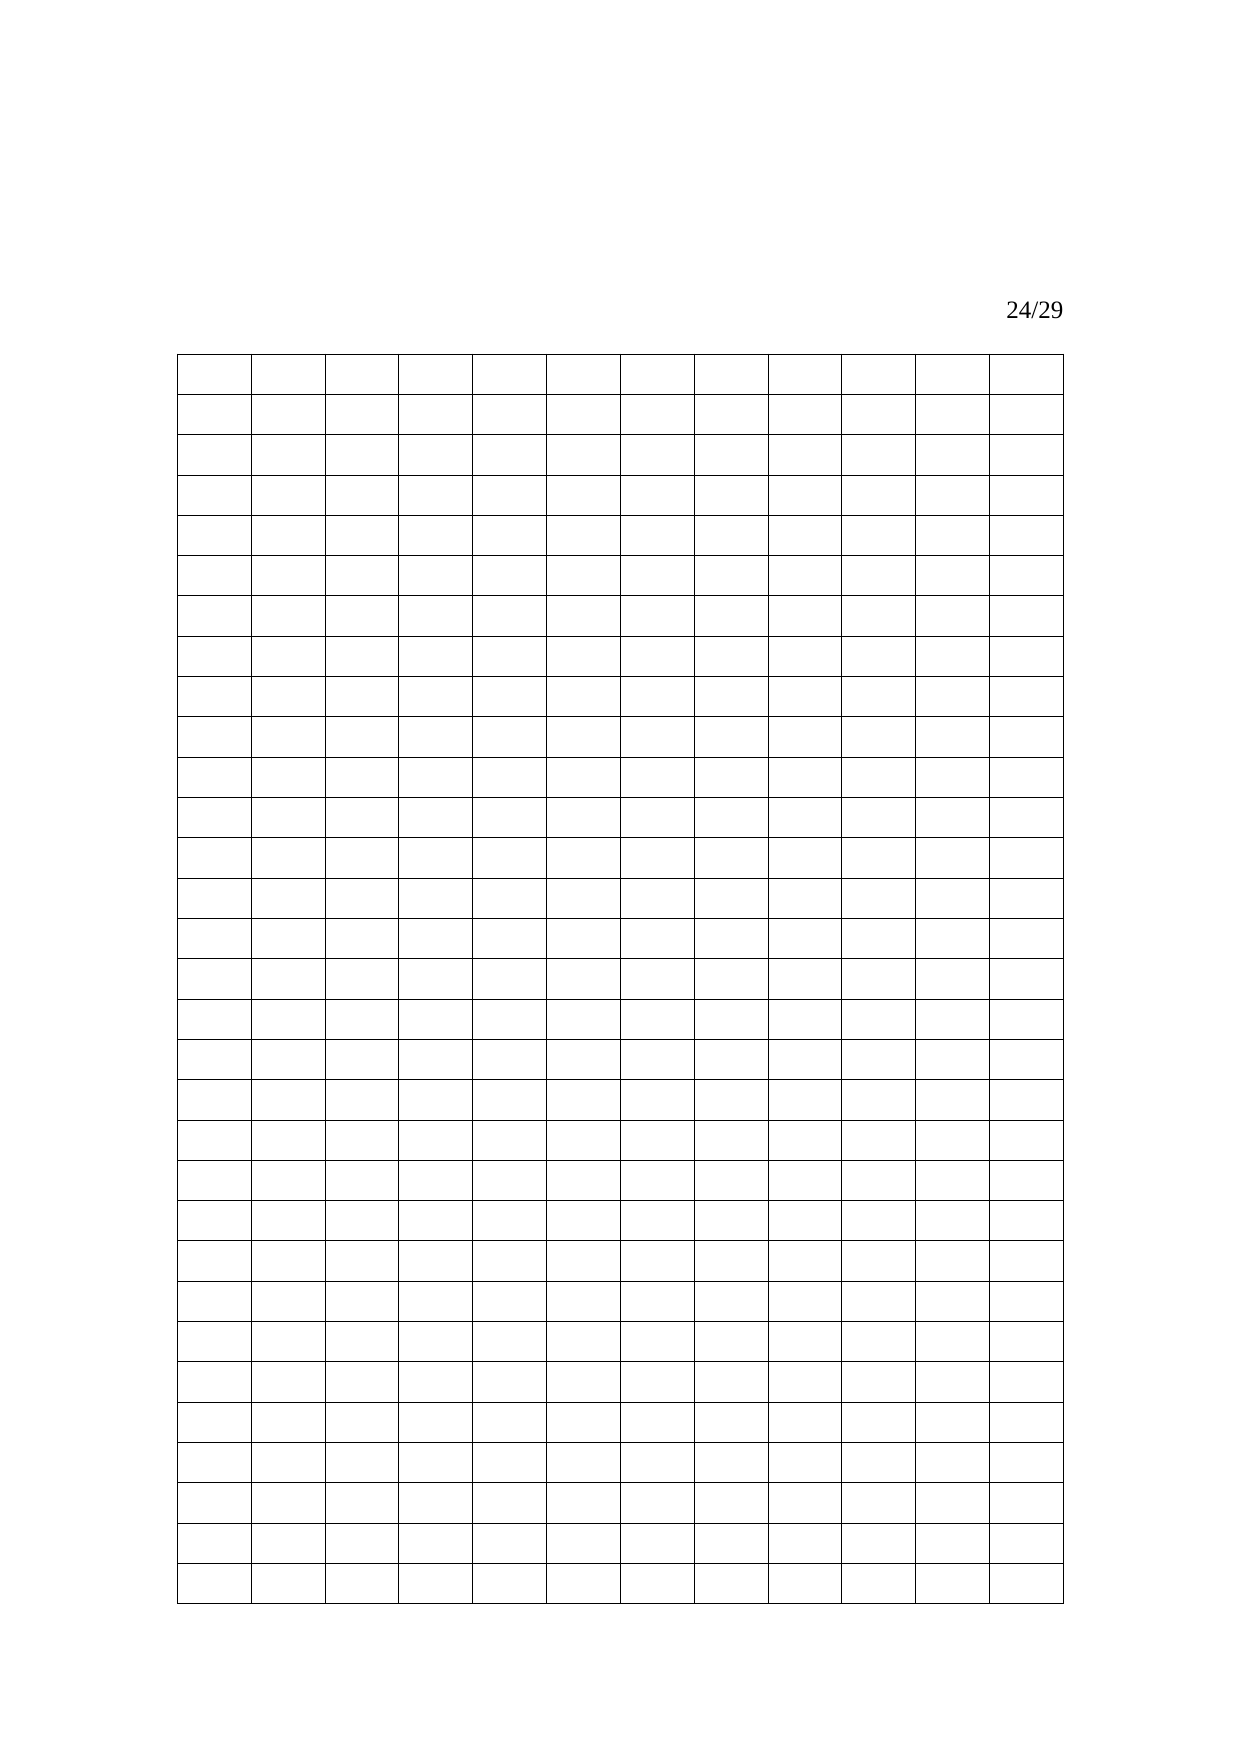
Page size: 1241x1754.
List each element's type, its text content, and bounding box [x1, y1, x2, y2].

table_cell 4 [547, 355, 620, 394]
table_cell 0,00 [916, 1241, 989, 1281]
table_cell -5,00 [990, 717, 1063, 757]
table_cell 0,00 [916, 879, 989, 918]
table_cell 0,00 [916, 798, 989, 837]
table_cell 1 [473, 556, 546, 595]
table_cell 0 [769, 435, 841, 474]
table_cell 4 [547, 596, 620, 636]
table_cell 0 [695, 1322, 768, 1361]
table_cell -4 [621, 516, 694, 555]
table_cell 0 [473, 1564, 546, 1603]
table_cell -3,75 [990, 1524, 1063, 1563]
table_cell 0,00 [916, 919, 989, 958]
table_cell 1 [473, 1000, 546, 1039]
table_cell 0 [473, 1040, 546, 1079]
table_cell 11 [252, 1241, 325, 1281]
table_cell 49 [326, 1443, 398, 1482]
table_cell [178, 476, 251, 515]
table_cell 4 [547, 1161, 620, 1200]
table_cell 24 [326, 516, 398, 555]
table_cell 42 [399, 637, 472, 676]
table_cell [252, 596, 325, 636]
table_cell 7 [473, 637, 546, 676]
table_cell -5,00 [842, 516, 915, 555]
table_cell 0 [769, 1524, 841, 1563]
table_cell 36 [326, 1000, 398, 1039]
table_cell -3 [621, 1322, 694, 1361]
table_cell 4 [547, 717, 620, 757]
table_cell -3,75 [842, 1524, 915, 1563]
table_cell 4 [547, 1201, 620, 1240]
table_cell 4 [621, 758, 694, 797]
table_cell 0 [769, 1241, 841, 1281]
table_cell -5,00 [990, 1040, 1063, 1079]
table_cell 24 [399, 1403, 472, 1442]
table_cell [178, 959, 251, 998]
table_cell 0,00 [916, 1403, 989, 1442]
table_cell 0 [769, 919, 841, 958]
table_cell 4 [547, 879, 620, 918]
table_cell 12,50 [990, 1362, 1063, 1402]
table_cell 4 [547, 919, 620, 958]
table_cell 0 [769, 1161, 841, 1200]
table_cell -4 [621, 596, 694, 636]
table_cell 7,50 [916, 1362, 989, 1402]
table_cell -4 [621, 1564, 694, 1603]
table_cell 0,00 [916, 596, 989, 636]
table_cell [252, 1524, 325, 1563]
table_cell [252, 717, 325, 757]
table_cell 30 [399, 1241, 472, 1281]
table_cell -4 [621, 1403, 694, 1442]
table_cell -4 [621, 798, 694, 837]
table_cell -3,75 [990, 879, 1063, 918]
table_cell [178, 879, 251, 918]
table_cell -5,00 [842, 395, 915, 434]
table_cell [178, 516, 251, 555]
table_cell 12 [252, 1443, 325, 1482]
table_cell 48 [399, 758, 472, 797]
table_cell 0 [473, 1121, 546, 1160]
table_cell 3,75 [990, 1483, 1063, 1523]
table_cell [252, 1403, 325, 1442]
table_cell 36 [399, 879, 472, 918]
table_cell 5,00 [842, 1362, 915, 1402]
table_cell 3 [621, 1201, 694, 1240]
table_cell 5 [695, 476, 768, 515]
table_cell 0 [769, 717, 841, 757]
table_cell -5,00 [990, 596, 1063, 636]
table_cell 0 [769, 355, 841, 394]
table_cell 3 [621, 919, 694, 958]
table_cell 0,00 [916, 1000, 989, 1039]
table_cell 0 [695, 556, 768, 595]
table_cell 0 [695, 1524, 768, 1563]
table_cell [178, 1322, 251, 1361]
table_cell 3,75 [842, 1483, 915, 1523]
table_cell 0 [769, 879, 841, 918]
table_cell 0 [695, 1564, 768, 1603]
table_cell 0 [473, 435, 546, 474]
table_cell [178, 1483, 251, 1523]
table_cell 24 [399, 717, 472, 757]
table_cell 0,00 [916, 556, 989, 595]
table_cell 4 [547, 435, 620, 474]
table_cell 51 [326, 1524, 398, 1563]
table_cell 36 [399, 1000, 472, 1039]
table_cell 48 [399, 355, 472, 394]
table_cell [252, 516, 325, 555]
table_cell 35 [326, 959, 398, 998]
table_cell 0,00 [916, 959, 989, 998]
table_cell 3,75 [990, 959, 1063, 998]
table_cell [178, 1282, 251, 1321]
table_cell 0 [769, 395, 841, 434]
table_cell 0 [695, 879, 768, 918]
table_cell -3,75 [842, 1322, 915, 1361]
table_cell [178, 1362, 251, 1402]
table_cell [252, 879, 325, 918]
table_cell 42 [399, 1080, 472, 1119]
table_cell 0 [695, 919, 768, 958]
table_cell -3 [621, 556, 694, 595]
table_cell 0 [695, 838, 768, 878]
table_cell 09 [252, 1000, 325, 1039]
table_cell -3,75 [990, 838, 1063, 878]
table_cell [178, 798, 251, 837]
table_cell 4 [621, 476, 694, 515]
table_cell 4 [547, 838, 620, 878]
table_cell [178, 717, 251, 757]
table_cell 24 [399, 798, 472, 837]
table_cell -5,00 [990, 516, 1063, 555]
table_cell 42 [399, 1201, 472, 1240]
table_cell 36 [399, 1322, 472, 1361]
table_cell 4 [547, 1080, 620, 1119]
table_cell 4 [547, 1000, 620, 1039]
table_cell 8 [473, 758, 546, 797]
table_cell -4 [621, 1443, 694, 1482]
table_cell 8 [473, 1282, 546, 1321]
table_cell 12,50 [990, 355, 1063, 394]
table_cell 0 [769, 556, 841, 595]
table_cell -3,75 [990, 1000, 1063, 1039]
table_cell [178, 1121, 251, 1160]
table_cell [252, 1322, 325, 1361]
table_cell [178, 1000, 251, 1039]
table_cell 0 [695, 1201, 768, 1240]
table_cell 34 [326, 919, 398, 958]
table_cell 0 [695, 1161, 768, 1200]
table_cell 30 [399, 1443, 472, 1482]
table_cell 18 [326, 355, 398, 394]
table_cell 48 [399, 1362, 472, 1402]
table_cell 05 [252, 355, 325, 394]
table_cell 3,75 [842, 1201, 915, 1240]
table_cell 0 [695, 637, 768, 676]
table_cell 0 [769, 1362, 841, 1402]
table_cell 0,00 [916, 1524, 989, 1563]
table_cell 0,00 [916, 395, 989, 434]
table_cell 0 [769, 1040, 841, 1079]
table_cell -5,00 [990, 1241, 1063, 1281]
table_cell 4 [547, 1282, 620, 1321]
table_cell 33 [326, 879, 398, 918]
table_cell 0 [769, 1000, 841, 1039]
table_cell 4 [547, 1322, 620, 1361]
table_cell 0,00 [916, 1201, 989, 1240]
table_cell 42 [399, 1483, 472, 1523]
table_cell [178, 395, 251, 434]
table_cell [178, 435, 251, 474]
table_cell 5,00 [842, 355, 915, 394]
table_cell [252, 1564, 325, 1603]
table_cell 43 [326, 1201, 398, 1240]
table_cell -4 [621, 1161, 694, 1200]
table_cell [252, 1040, 325, 1079]
table_cell 30 [326, 758, 398, 797]
table_cell 24 [399, 596, 472, 636]
table_cell 0 [695, 516, 768, 555]
table_cell 4 [547, 1241, 620, 1281]
table_cell [252, 1282, 325, 1321]
table_cell 12 [399, 1040, 472, 1079]
table_cell 7,50 [916, 1282, 989, 1321]
table_cell 0 [473, 596, 546, 636]
table_cell 7,50 [916, 355, 989, 394]
table_cell 30 [399, 1121, 472, 1160]
table_cell -5,00 [842, 798, 915, 837]
table_cell 5,00 [842, 1282, 915, 1321]
table_cell 0 [769, 677, 841, 716]
table_cell -3,75 [842, 838, 915, 878]
table_cell -5,00 [990, 798, 1063, 837]
table_cell -5,00 [990, 1564, 1063, 1603]
table_cell -5,00 [842, 1040, 915, 1079]
table_cell 8 [473, 1362, 546, 1402]
table_cell 0 [473, 1241, 546, 1281]
table_cell 0 [695, 1121, 768, 1160]
table_cell 24 [399, 395, 472, 434]
table_cell 0 [473, 1443, 546, 1482]
table_cell -5,00 [990, 1161, 1063, 1200]
table_cell 0,00 [916, 1483, 989, 1523]
table_cell 0,00 [916, 637, 989, 676]
table_cell 29 [326, 717, 398, 757]
table_cell -4 [621, 1121, 694, 1160]
table_cell 7 [473, 677, 546, 716]
table_cell 0 [473, 1403, 546, 1442]
table_cell 0,00 [916, 717, 989, 757]
table_cell 12,50 [990, 758, 1063, 797]
table_cell 0 [695, 1000, 768, 1039]
table_cell [178, 1564, 251, 1603]
table_cell -3,75 [842, 879, 915, 918]
table_cell 5,00 [842, 476, 915, 515]
table_cell -4 [621, 717, 694, 757]
table_cell 5 [695, 1282, 768, 1321]
table_cell 3 [621, 1483, 694, 1523]
table_cell [178, 677, 251, 716]
table_cell [178, 556, 251, 595]
table_cell 3,75 [842, 1080, 915, 1119]
table_cell 3 [621, 677, 694, 716]
table_cell -5,00 [842, 1161, 915, 1200]
table_cell 0 [473, 717, 546, 757]
table_cell 0,00 [916, 677, 989, 716]
table_cell 40 [326, 1161, 398, 1200]
table_cell [252, 556, 325, 595]
table_cell 4 [547, 1362, 620, 1402]
table_cell 1 [473, 1322, 546, 1361]
table_cell 3,75 [990, 1201, 1063, 1240]
table_cell 4 [547, 798, 620, 837]
table_cell 0,00 [916, 1322, 989, 1361]
table_cell -5,00 [842, 596, 915, 636]
table_cell [252, 677, 325, 716]
table_cell [178, 838, 251, 878]
table_cell 0 [769, 1121, 841, 1160]
table_cell 7 [473, 1201, 546, 1240]
table_cell 36 [399, 1524, 472, 1563]
table_cell 5 [695, 758, 768, 797]
table_cell 24 [399, 1161, 472, 1200]
table_cell 06 [252, 476, 325, 515]
table_cell 4 [547, 1403, 620, 1442]
table_cell [178, 1241, 251, 1281]
table_cell 0,00 [916, 435, 989, 474]
table_cell 4 [547, 1121, 620, 1160]
table_cell 38 [326, 1080, 398, 1119]
table_cell 4 [547, 1443, 620, 1482]
table_cell 08 [252, 798, 325, 837]
table_cell [178, 1040, 251, 1079]
table_cell 44 [326, 1241, 398, 1281]
table_cell -5,00 [842, 435, 915, 474]
table_cell 3,75 [990, 637, 1063, 676]
table_cell 4 [547, 959, 620, 998]
table_cell [178, 1524, 251, 1563]
table_cell -4 [621, 1241, 694, 1281]
table_cell 1 [473, 1524, 546, 1563]
table_cell 25 [326, 556, 398, 595]
table_cell 4 [547, 516, 620, 555]
table_cell 0 [695, 959, 768, 998]
table_cell 3,75 [842, 959, 915, 998]
table_cell 0 [769, 1443, 841, 1482]
table_cell -5,00 [842, 1403, 915, 1442]
table_cell 3 [621, 959, 694, 998]
table_cell 0,00 [916, 1080, 989, 1119]
table_cell 8 [473, 355, 546, 394]
table_cell 0,00 [916, 1564, 989, 1603]
table_cell 0 [769, 637, 841, 676]
table_cell 0,00 [916, 1040, 989, 1079]
table_cell 0 [769, 838, 841, 878]
table_cell -4 [621, 1040, 694, 1079]
table_cell [252, 1201, 325, 1240]
table_cell -5,00 [990, 1403, 1063, 1442]
table_cell 42 [399, 677, 472, 716]
table_cell 52 [326, 1564, 398, 1603]
table_cell 4 [547, 1483, 620, 1523]
table_cell 27 [326, 637, 398, 676]
table_cell -3 [621, 879, 694, 918]
table_cell 0 [695, 395, 768, 434]
table_cell 48 [399, 476, 472, 515]
table_cell 0 [769, 959, 841, 998]
table_cell 0,00 [916, 1121, 989, 1160]
table_cell 0 [769, 1564, 841, 1603]
table_cell -3 [621, 838, 694, 878]
table_cell 7,50 [916, 476, 989, 515]
table_cell [178, 355, 251, 394]
table_cell [178, 1403, 251, 1442]
table_cell 50 [326, 1483, 398, 1523]
table_cell 10 [252, 1161, 325, 1200]
table_cell 0 [769, 798, 841, 837]
table_cell 3,75 [990, 677, 1063, 716]
table_cell -3,75 [842, 1000, 915, 1039]
table_cell 0 [695, 1403, 768, 1442]
table_cell 4 [547, 476, 620, 515]
table_cell -3,75 [842, 556, 915, 595]
table_cell 0 [769, 758, 841, 797]
table_cell 26 [326, 596, 398, 636]
table_cell 24 [399, 516, 472, 555]
table_cell 4 [621, 1282, 694, 1321]
table_cell 20 [326, 435, 398, 474]
table_cell 7 [473, 959, 546, 998]
table_cell 0 [473, 798, 546, 837]
table_cell 39 [326, 1121, 398, 1160]
table_cell [252, 395, 325, 434]
table_cell 46 [326, 1322, 398, 1361]
table_cell [252, 1362, 325, 1402]
table_cell [252, 758, 325, 797]
table_cell [178, 758, 251, 797]
table_cell 3,75 [990, 919, 1063, 958]
table_cell -4 [621, 435, 694, 474]
table_cell [178, 1080, 251, 1119]
table_cell 42 [399, 959, 472, 998]
table_cell -3,75 [990, 1322, 1063, 1361]
table_cell -5,00 [842, 1121, 915, 1160]
table_cell 0 [769, 596, 841, 636]
table_cell 3,75 [842, 919, 915, 958]
table_cell 4 [547, 758, 620, 797]
table_cell 0 [695, 435, 768, 474]
table_cell [252, 1080, 325, 1119]
table_cell 0 [769, 516, 841, 555]
table_cell [178, 637, 251, 676]
table_cell 0 [769, 1282, 841, 1321]
table_cell -3,75 [990, 556, 1063, 595]
table_cell 0,00 [916, 1443, 989, 1482]
table_cell 12,50 [990, 476, 1063, 515]
table_cell -5,00 [842, 1564, 915, 1603]
table_cell 0 [473, 516, 546, 555]
table_cell 0,00 [916, 1161, 989, 1200]
table_cell [252, 1483, 325, 1523]
table_cell 0 [695, 1483, 768, 1523]
table_cell 4 [547, 1040, 620, 1079]
table_cell 4 [547, 556, 620, 595]
table_cell 0 [769, 1080, 841, 1119]
table_cell -3 [621, 1000, 694, 1039]
table_cell 36 [399, 556, 472, 595]
table_cell 1 [473, 879, 546, 918]
table_cell [252, 1121, 325, 1160]
table_cell -5,00 [842, 1443, 915, 1482]
table_cell [252, 838, 325, 878]
table_cell 37 [326, 1040, 398, 1079]
table_cell 0 [473, 395, 546, 434]
table_cell [178, 1201, 251, 1240]
table_cell [178, 1443, 251, 1482]
table_cell 3,75 [842, 637, 915, 676]
table_cell 0 [695, 1241, 768, 1281]
table_cell -5,00 [990, 1443, 1063, 1482]
table_cell 3 [621, 1080, 694, 1119]
table_cell 0 [769, 1483, 841, 1523]
table_cell 0 [769, 1403, 841, 1442]
table_cell 24 [399, 1564, 472, 1603]
table_cell 4 [547, 1564, 620, 1603]
table_cell 48 [399, 1282, 472, 1321]
table_cell 7,50 [916, 758, 989, 797]
table_cell [252, 435, 325, 474]
table_cell 0 [695, 677, 768, 716]
table_cell 1 [473, 838, 546, 878]
table_cell 4 [547, 1524, 620, 1563]
table_cell 7 [473, 1483, 546, 1523]
table_cell 28 [326, 677, 398, 716]
table_cell 0 [695, 798, 768, 837]
table_cell -5,00 [842, 717, 915, 757]
table_cell 24 [399, 435, 472, 474]
table_cell [178, 1161, 251, 1200]
table_cell 0 [769, 1322, 841, 1361]
table_cell [252, 919, 325, 958]
table_cell 8 [473, 476, 546, 515]
table_cell [252, 959, 325, 998]
table_cell 5,00 [842, 758, 915, 797]
table_cell 4 [621, 1362, 694, 1402]
table_cell 5 [695, 355, 768, 394]
table_cell 0 [695, 1443, 768, 1482]
table_cell 0,00 [916, 516, 989, 555]
table_cell 4 [547, 637, 620, 676]
table_cell -5,00 [842, 1241, 915, 1281]
table_cell 0 [695, 596, 768, 636]
table_cell 48 [326, 1403, 398, 1442]
table_cell 3 [621, 637, 694, 676]
table_cell 0,00 [916, 838, 989, 878]
table_cell 4 [621, 355, 694, 394]
table_cell 36 [399, 838, 472, 878]
table_cell 0 [695, 1040, 768, 1079]
table_cell 4 [547, 677, 620, 716]
table_cell -5,00 [990, 435, 1063, 474]
table_cell 0 [695, 1080, 768, 1119]
table_cell 42 [399, 919, 472, 958]
table_cell 12,50 [990, 1282, 1063, 1321]
table_cell 0 [473, 1161, 546, 1200]
table_cell 7 [473, 1080, 546, 1119]
table_cell 3,75 [990, 1080, 1063, 1119]
table_cell [178, 596, 251, 636]
table_cell [178, 919, 251, 958]
table_cell 31 [326, 798, 398, 837]
table_cell 5 [695, 1362, 768, 1402]
table_cell 0 [769, 476, 841, 515]
table_cell -4 [621, 395, 694, 434]
table_cell 23 [326, 476, 398, 515]
table_cell -5,00 [990, 1121, 1063, 1160]
table_cell 32 [326, 838, 398, 878]
table_cell 0 [769, 1201, 841, 1240]
table_cell 47 [326, 1362, 398, 1402]
table_cell 4 [547, 395, 620, 434]
table_cell 3,75 [842, 677, 915, 716]
table_cell 45 [326, 1282, 398, 1321]
table_cell -3 [621, 1524, 694, 1563]
table_cell 7 [473, 919, 546, 958]
table_cell 07 [252, 637, 325, 676]
table_cell 19 [326, 395, 398, 434]
table_cell -5,00 [990, 395, 1063, 434]
table_cell 0 [695, 717, 768, 757]
